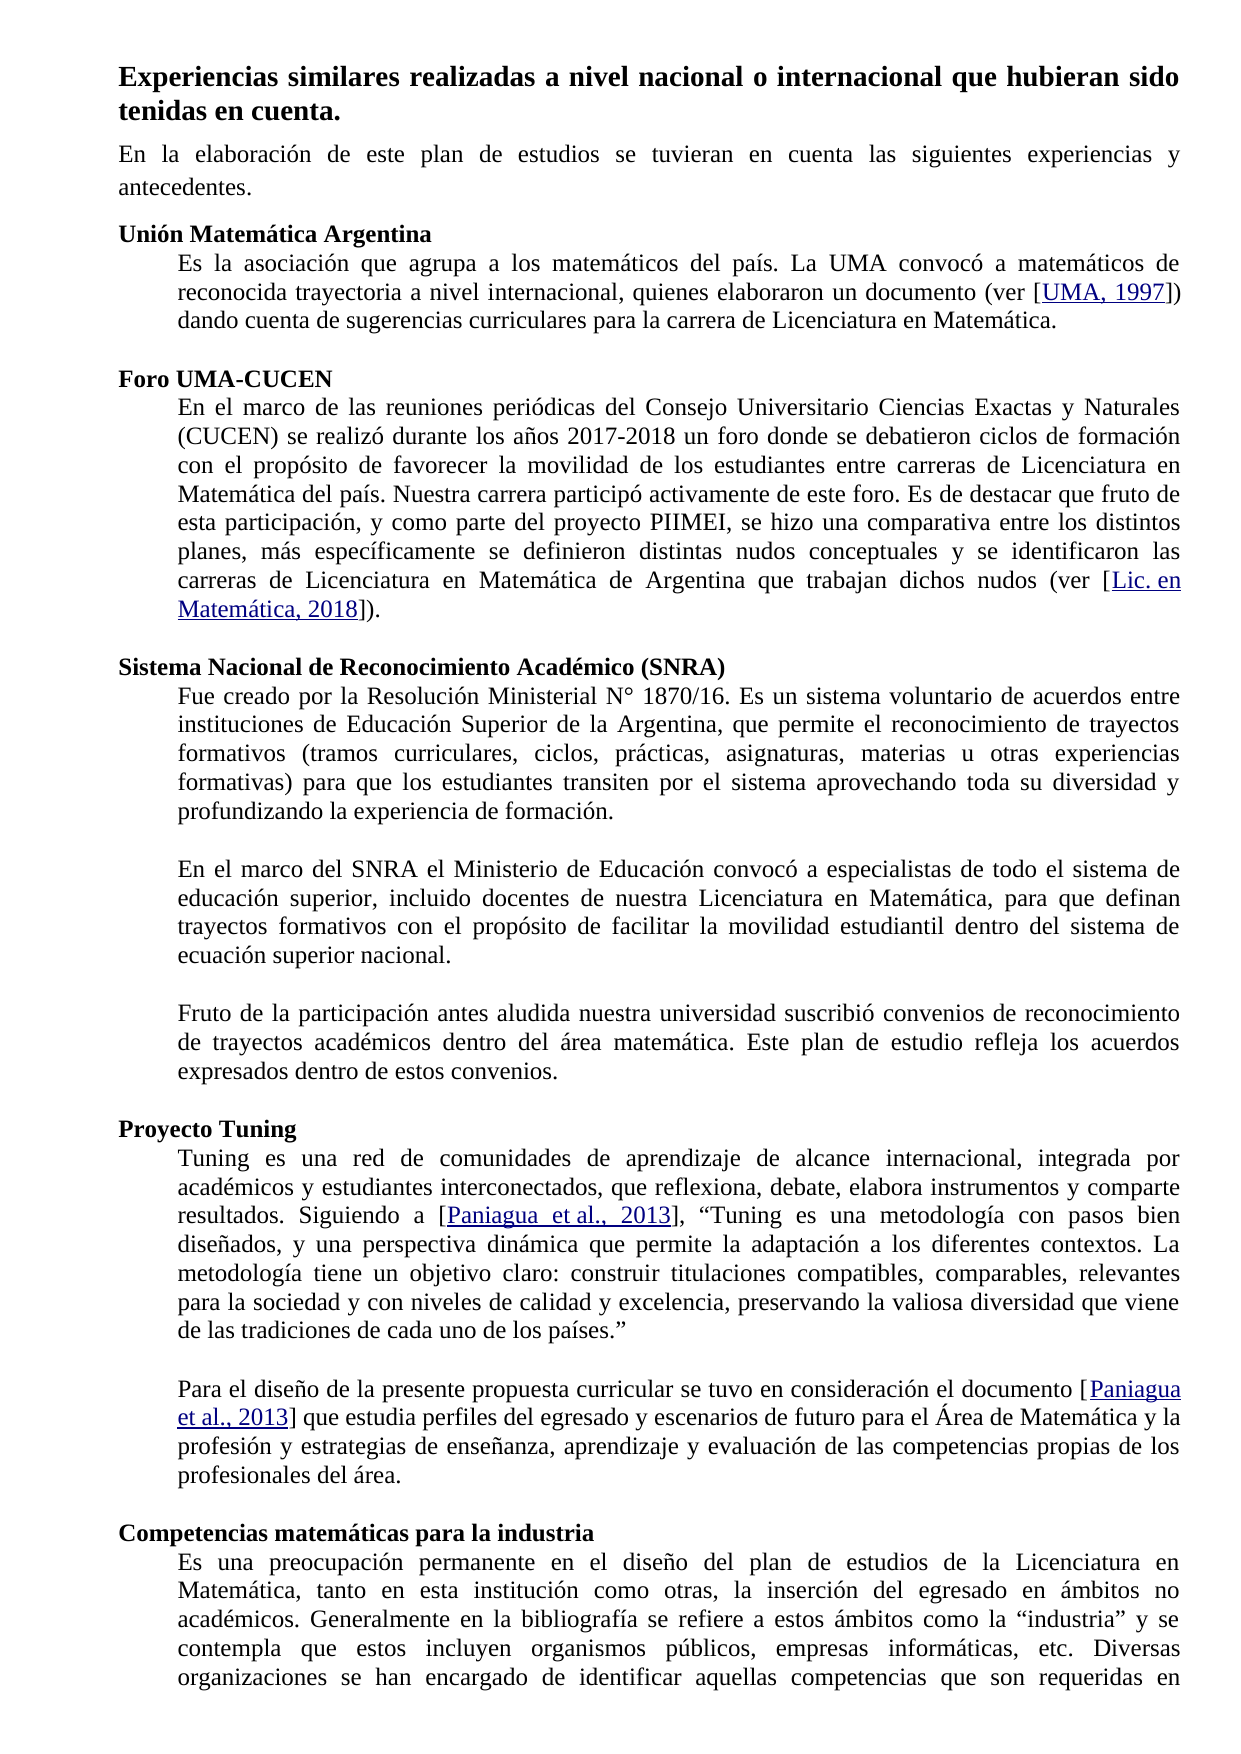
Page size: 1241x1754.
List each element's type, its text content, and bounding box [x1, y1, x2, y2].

subtitle Proyecto Tuning [118, 1114, 1181, 1143]
list En el marco de las reuniones periódicas del Consejo Universitario Ciencias Exactas y Naturales (CUCEN) se realizó durante los años 2017-2018 un foro donde se debatieron ciclos de formación con el propósito de favorecer la movilidad de los estudiantes entre carreras de Licenciatura en Matemática del país. Nuestra carrera participó activamente de este foro. Es de destacar que fruto de esta participación, y como parte del proyecto PIIMEI, se hizo una comparativa entre los distintos planes, más específicamente se definieron distintas nudos conceptuales y se identificaron las carreras de Licenciatura en Matemática de Argentina que trabajan dichos nudos (ver [Lic. en Matemática, 2018]). [177, 392, 1181, 622]
list Fue creado por la Resolución Ministerial N° 1870/16. Es un sistema voluntario de acuerdos entre instituciones de Educación Superior de la Argentina, que permite el reconocimiento de trayectos formativos (tramos curriculares, ciclos, prácticas, asignaturas, materias u otras experiencias formativas) para que los estudiantes transiten por el sistema aprovechando toda su diversidad y profundizando la experiencia de formación. [177, 681, 1181, 824]
subtitle Competencias matemáticas para la industria [118, 1518, 1181, 1547]
list Es la asociación que agrupa a los matemáticos del país. La UMA convocó a matemáticos de reconocida trayectoria a nivel internacional, quienes elaboraron un documento (ver [UMA, 1997]) dando cuenta de sugerencias curriculares para la carrera de Licenciatura en Matemática. [177, 248, 1181, 334]
subtitle Sistema Nacional de Reconocimiento Académico (SNRA) [118, 652, 1181, 681]
list Para el diseño de la presente propuesta curricular se tuvo en consideración el documento [Paniagua et al., 2013] que estudia perfiles del egresado y escenarios de futuro para el Área de Matemática y la profesión y estrategias de enseñanza, aprendizaje y evaluación de las competencias propias de los profesionales del área. [177, 1374, 1181, 1489]
list Tuning es una red de comunidades de aprendizaje de alcance internacional, integrada por académicos y estudiantes interconectados, que reflexiona, debate, elabora instrumentos y comparte resultados. Siguiendo a [Paniagua et al., 2013], “Tuning es una metodología con pasos bien diseñados, y una perspectiva dinámica que permite la adaptación a los diferentes contextos. La metodología tiene un objetivo claro: construir titulaciones compatibles, comparables, relevantes para la sociedad y con niveles de calidad y excelencia, preservando la valiosa diversidad que viene de las tradiciones de cada uno de los países.” [177, 1143, 1181, 1344]
list Fruto de la participación antes aludida nuestra universidad suscribió convenios de reconocimiento de trayectos académicos dentro del área matemática. Este plan de estudio refleja los acuerdos expresados dentro de estos convenios. [177, 998, 1181, 1085]
subtitle Experiencias similares realizadas a nivel nacional o internacional que hubieran sido tenidas en cuenta. [118, 59, 1181, 126]
list Es una preocupación permanente en el diseño del plan de estudios de la Licenciatura en Matemática, tanto en esta institución como otras, la inserción del egresado en ámbitos no académicos. Generalmente en la bibliografía se refiere a estos ámbitos como la “industria” y se contempla que estos incluyen organismos públicos, empresas informáticas, etc. Diversas organizaciones se han encargado de identificar aquellas competencias que son requeridas en [177, 1547, 1181, 1691]
subtitle Foro UMA-CUCEN [118, 364, 1181, 392]
text En la elaboración de este plan de estudios se tuvieran en cuenta las siguientes experiencias y antecedentes. [118, 139, 1181, 200]
subtitle Unión Matemática Argentina [118, 219, 1181, 248]
list En el marco del SNRA el Ministerio de Educación convocó a especialistas de todo el sistema de educación superior, incluido docentes de nuestra Licenciatura en Matemática, para que definan trayectos formativos con el propósito de facilitar la movilidad estudiantil dentro del sistema de ecuación superior nacional. [177, 854, 1181, 969]
